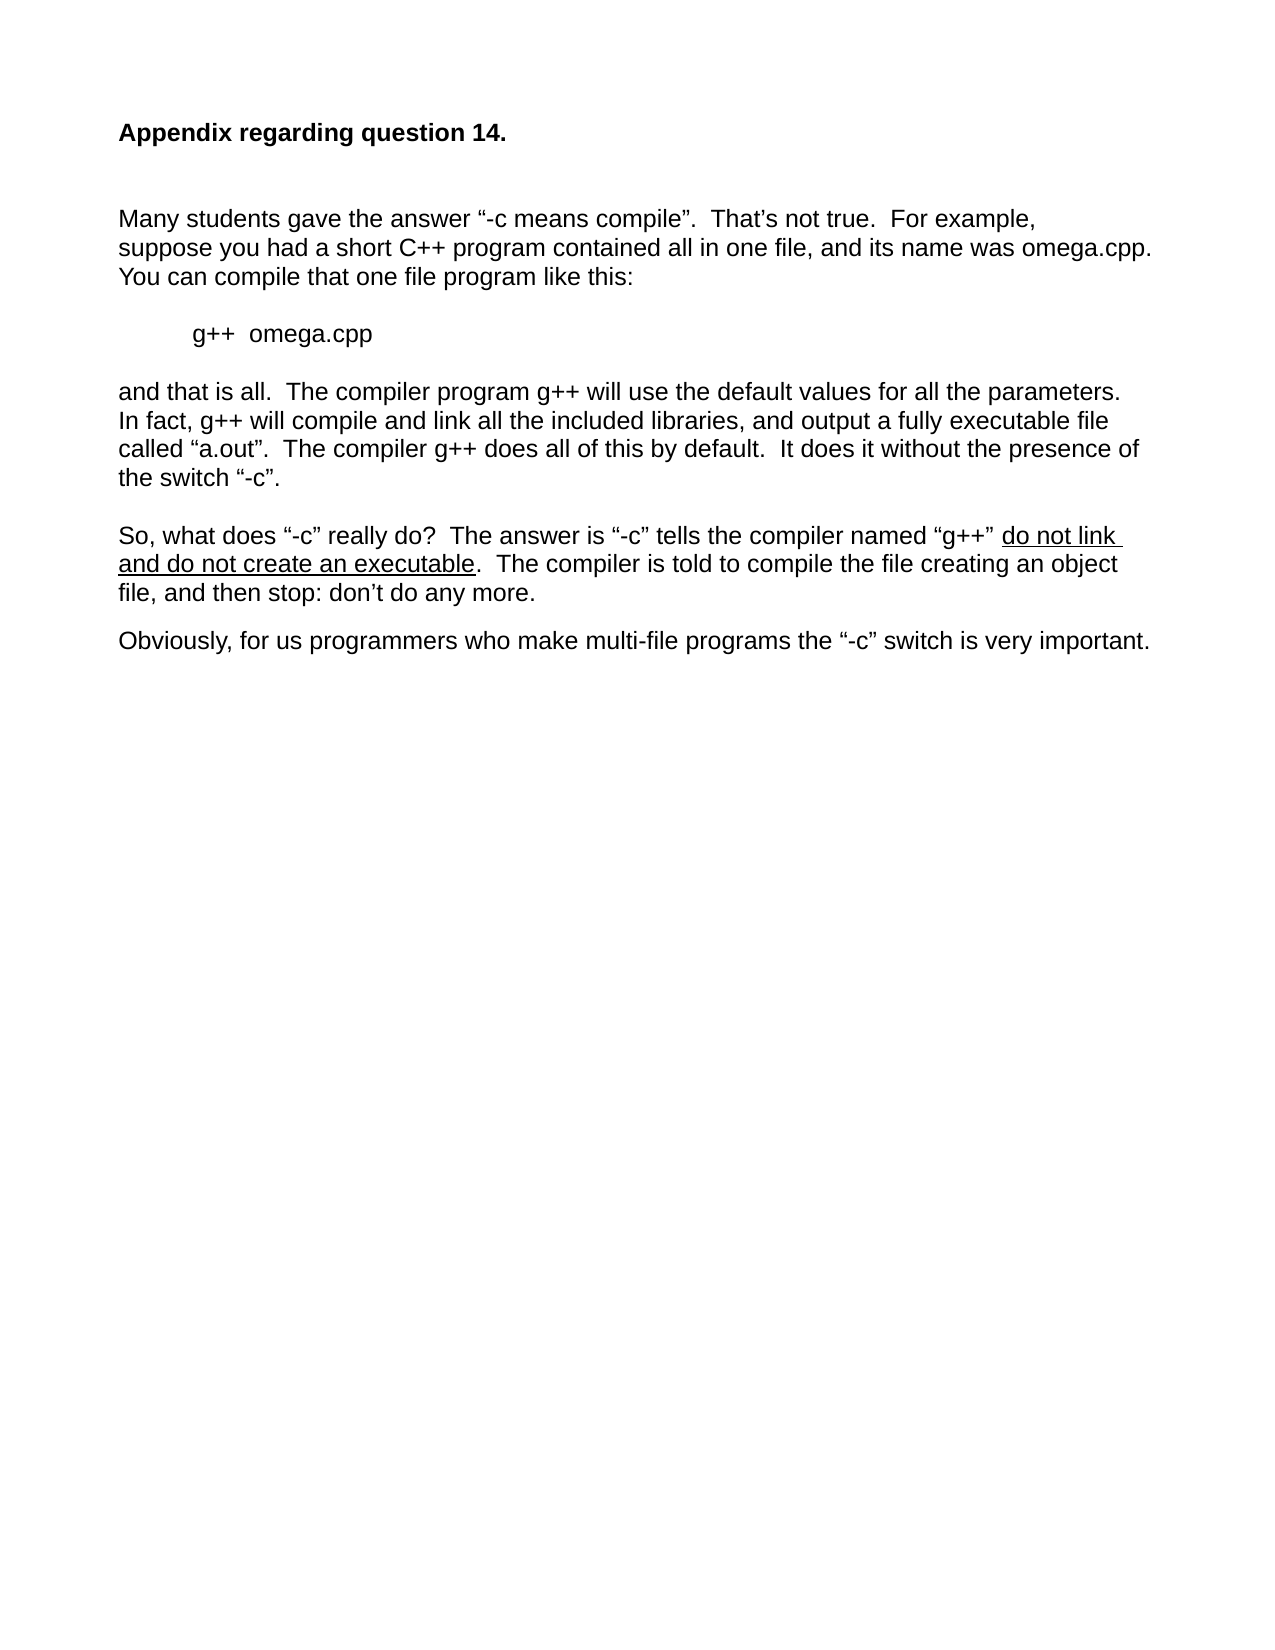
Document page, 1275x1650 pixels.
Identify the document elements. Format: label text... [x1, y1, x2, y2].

text g++ omega.cpp [118, 319, 1157, 348]
text So, what does “-c” really do? The answer is “-c” tells the compiler named “g++” do not link and do not create an executable. The compiler is told to compile the file creating an object file, and then stop: don’t do any more. [118, 521, 1157, 607]
text suppose you had a short C++ program contained all in one file, and its name was omega.cpp. You can compile that one file program like this: [118, 233, 1157, 291]
text Many students gave the answer “-c means compile”. That’s not true. For example, [118, 204, 1157, 233]
text Obviously, for us programmers who make multi-file programs the “-c” switch is very important. [118, 626, 1157, 655]
text Appendix regarding question 14. [118, 118, 1157, 147]
text and that is all. The compiler program g++ will use the default values for all the parameters. In fact, g++ will compile and link all the included libraries, and output a fully executable file called “a.out”. The compiler g++ does all of this by default. It does it without the presence of the switch “-c”. [118, 377, 1157, 492]
